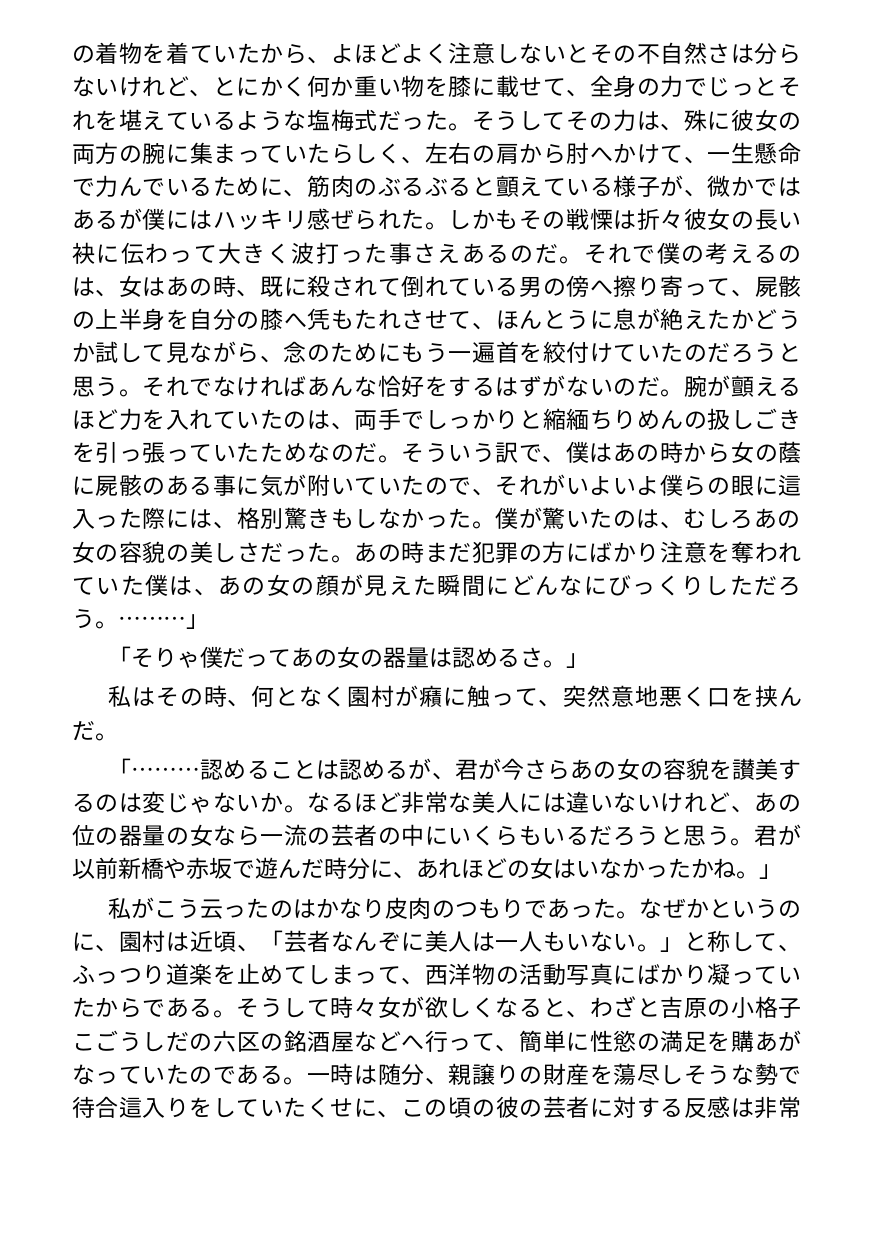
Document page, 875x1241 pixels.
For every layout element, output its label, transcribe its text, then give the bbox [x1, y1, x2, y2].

text 私がこう云ったのはかなり皮肉のつもりであった。なぜかというのに、園村は近頃、「芸者なんぞに美人は一人もいない。」と称して、ふっつり道楽を止めてしまって、西洋物の活動写真にばかり凝っていたからである。そうして時々女が欲しくなると、わざと吉原の小格子こごうしだの六区の銘酒屋などへ行って、簡単に性慾の満足を購あがなっていたのである。一時は随分、親譲りの財産を蕩尽しそうな勢で待合這入りをしていたくせに、この頃の彼の芸者に対する反感は非常 [72, 891, 802, 1123]
text 「そりゃ僕だってあの女の器量は認めるさ。」 [72, 640, 802, 673]
text 私はその時、何となく園村が癪に触って、突然意地悪く口を挟んだ。 [72, 679, 802, 746]
text の着物を着ていたから、よほどよく注意しないとその不自然さは分らないけれど、とにかく何か重い物を膝に載せて、全身の力でじっとそれを堪えているような塩梅式だった。そうしてその力は、殊に彼女の両方の腕に集まっていたらしく、左右の肩から肘へかけて、一生懸命で力んでいるために、筋肉のぶるぶると顫えている様子が、微かではあるが僕にはハッキリ感ぜられた。しかもその戦慄は折々彼女の長い袂に伝わって大きく波打った事さえあるのだ。それで僕の考えるのは、女はあの時、既に殺されて倒れている男の傍へ擦り寄って、屍骸の上半身を自分の膝へ凭もたれさせて、ほんとうに息が絶えたかどうか試して見ながら、念のためにもう一遍首を絞付けていたのだろうと思う。それでなければあんな恰好をするはずがないのだ。腕が顫えるほど力を入れていたのは、両手でしっかりと縮緬ちりめんの扱しごきを引っ張っていたためなのだ。そういう訳で、僕はあの時から女の蔭に屍骸のある事に気が附いていたので、それがいよいよ僕らの眼に這入った際には、格別驚きもしなかった。僕が驚いたのは、むしろあの女の容貌の美しさだった。あの時まだ犯罪の方にばかり注意を奪われていた僕は、あの女の顔が見えた瞬間にどんなにびっくりしただろう。………」 [72, 36, 802, 634]
text 「………認めることは認めるが、君が今さらあの女の容貌を讃美するのは変じゃないか。なるほど非常な美人には違いないけれど、あの位の器量の女なら一流の芸者の中にいくらもいるだろうと思う。君が以前新橋や赤坂で遊んだ時分に、あれほどの女はいなかったかね。」 [72, 752, 802, 884]
